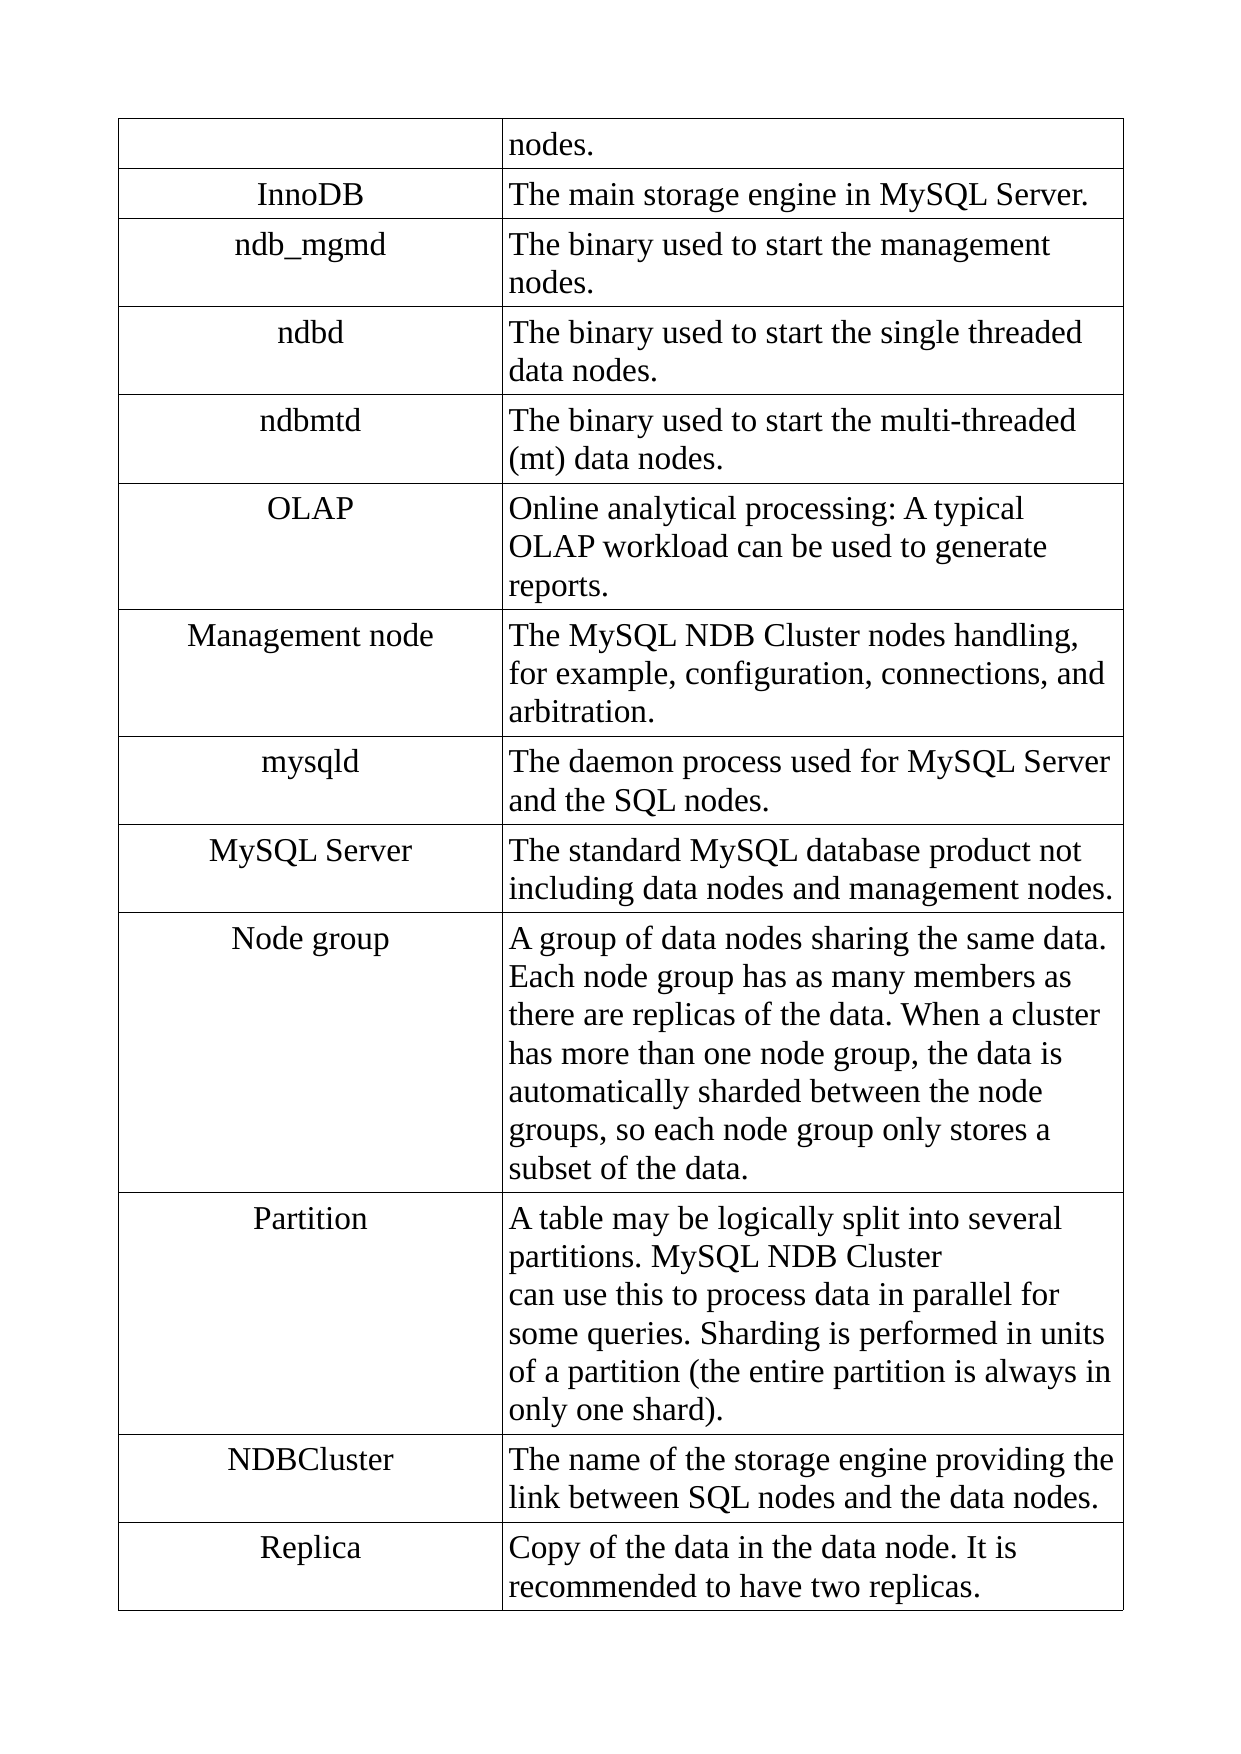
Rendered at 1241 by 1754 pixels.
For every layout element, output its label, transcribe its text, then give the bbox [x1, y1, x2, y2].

table_cell The MySQL NDB Cluster nodes handling, for example, configuration, connections, and arbitration. [503, 610, 1123, 736]
table_cell The main storage engine in MySQL Server. [503, 169, 1123, 218]
table_cell The daemon process used for MySQL Server and the SQL nodes. [503, 737, 1123, 824]
table_cell The binary used to start the multi-threaded (mt) data nodes. [503, 395, 1123, 483]
table_cell ndbd [119, 307, 502, 394]
table_cell Management node [119, 610, 502, 736]
table_cell The binary used to start the single threaded data nodes. [503, 307, 1123, 394]
table_cell [119, 119, 502, 168]
table_cell InnoDB [119, 169, 502, 218]
table_cell mysqld [119, 737, 502, 824]
table_cell The standard MySQL database product not including data nodes and management nodes. [503, 825, 1123, 912]
table_cell A table may be logically split into several partitions. MySQL NDB Cluster can use this to process data in parallel for some queries. Sharding is performed in units of a partition (the entire partition is always in only one shard). [503, 1193, 1123, 1434]
table_cell Copy of the data in the data node. It is recommended to have two replicas. [503, 1523, 1123, 1610]
table_cell nodes. [503, 119, 1123, 168]
table_cell Replica [119, 1523, 502, 1610]
table_cell NDBCluster [119, 1435, 502, 1522]
table_cell OLAP [119, 484, 502, 609]
table_cell Node group [119, 913, 502, 1192]
table_cell Partition [119, 1193, 502, 1434]
table_cell The binary used to start the management nodes. [503, 219, 1123, 306]
table_cell MySQL Server [119, 825, 502, 912]
table_cell Online analytical processing: A typical OLAP workload can be used to generate reports. [503, 484, 1123, 609]
table_cell The name of the storage engine providing the link between SQL nodes and the data nodes. [503, 1435, 1123, 1522]
table_cell ndbmtd [119, 395, 502, 483]
table_cell ndb_mgmd [119, 219, 502, 306]
table_cell A group of data nodes sharing the same data. Each node group has as many members as there are replicas of the data. When a cluster has more than one node group, the data is automatically sharded between the node groups, so each node group only stores a subset of the data. [503, 913, 1123, 1192]
